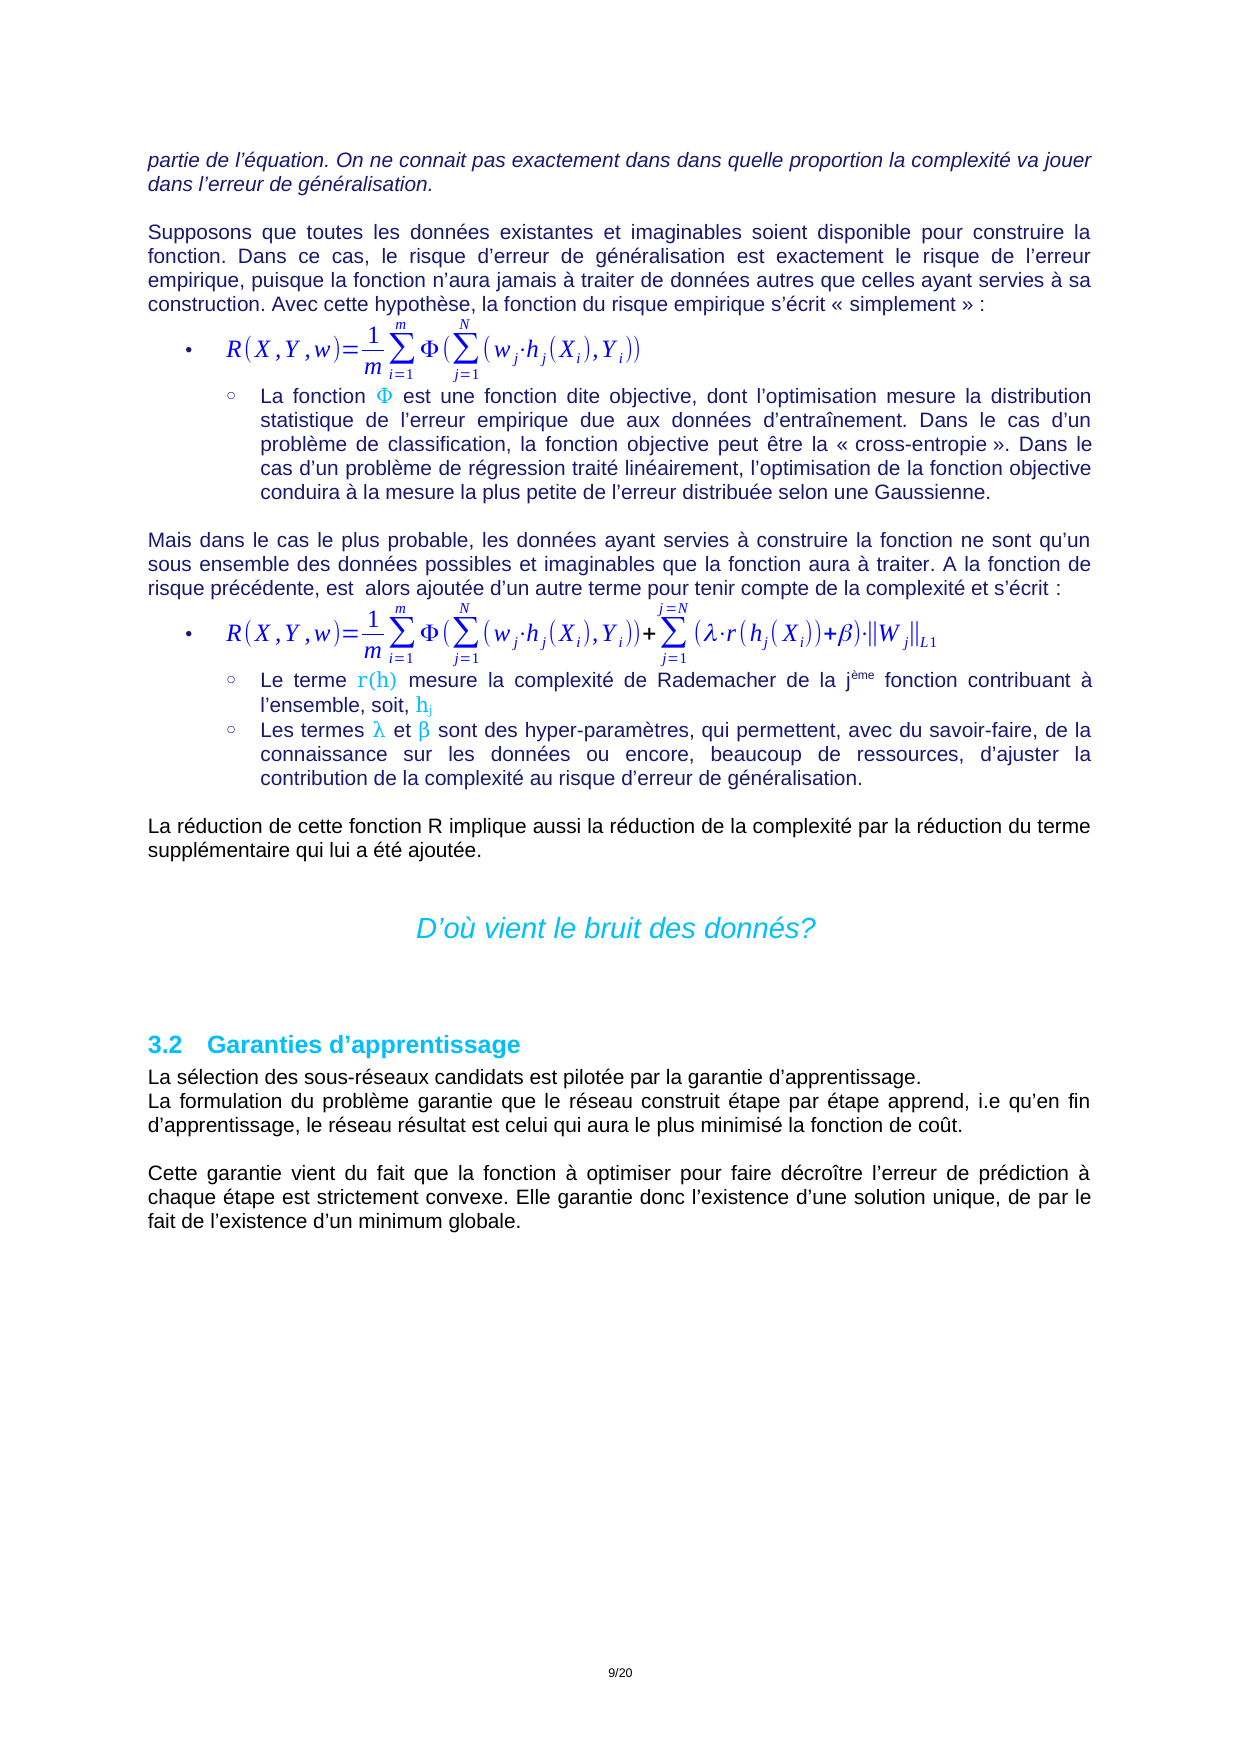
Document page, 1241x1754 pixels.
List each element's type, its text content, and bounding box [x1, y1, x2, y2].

subtitle D’où vient le bruit des donnés? [148, 911, 1092, 944]
subtitle Garanties d’apprentissage [148, 1030, 1092, 1058]
text Mais dans le cas le plus probable, les données ayant servies à construire la fonction ne sont qu’un sous ensemble des données possibles et imaginables que la fonction aura à traiter. A la fonction de risque précédente, est alors ajoutée d’un autre terme pour tenir compte de la complexité et s’écrit : [148, 528, 1092, 599]
text Cette garantie vient du fait que la fonction à optimiser pour faire décroître l’erreur de prédiction à chaque étape est strictement convexe. Elle garantie donc l’existence d’une solution unique, de par le fait de l’existence d’un minimum globale. [148, 1161, 1092, 1232]
list La fonction Φ est une fonction dite objective, dont l’optimisation mesure la distribution statistique de l’erreur empirique due aux données d’entraînement. Dans le cas d’un problème de classification, la fonction objective peut être la « cross-entropie ». Dans le cas d’un problème de régression traité linéairement, l’optimisation de la fonction objective conduira à la mesure la plus petite de l’erreur distribuée selon une Gaussienne. [223, 383, 1092, 504]
text La réduction de cette fonction R implique aussi la réduction de la complexité par la réduction du terme supplémentaire qui lui a été ajoutée. [148, 814, 1092, 862]
text partie de l’équation. On ne connait pas exactement dans dans quelle proportion la complexité va jouer dans l’erreur de généralisation. [148, 148, 1092, 196]
text La formulation du problème garantie que le réseau construit étape par étape apprend, i.e qu’en fin d’apprentissage, le réseau résultat est celui qui aura le plus minimisé la fonction de coût. [148, 1089, 1092, 1137]
text Supposons que toutes les données existantes et imaginables soient disponible pour construire la fonction. Dans ce cas, le risque d’erreur de généralisation est exactement le risque de l’erreur empirique, puisque la fonction n’aura jamais à traiter de données autres que celles ayant servies à sa construction. Avec cette hypothèse, la fonction du risque empirique s’écrit « simplement » : [148, 219, 1092, 315]
list Les termes λ et β sont des hyper-paramètres, qui permettent, avec du savoir-faire, de la connaissance sur les données ou encore, beaucoup de ressources, d’ajuster la contribution de la complexité au risque d’erreur de généralisation. [223, 717, 1092, 790]
text La sélection des sous-réseaux candidats est pilotée par la garantie d’apprentissage. [148, 1065, 1092, 1089]
list Le terme r(h) mesure la complexité de Rademacher de la jème fonction contribuant à l’ensemble, soit, hj [223, 667, 1092, 717]
